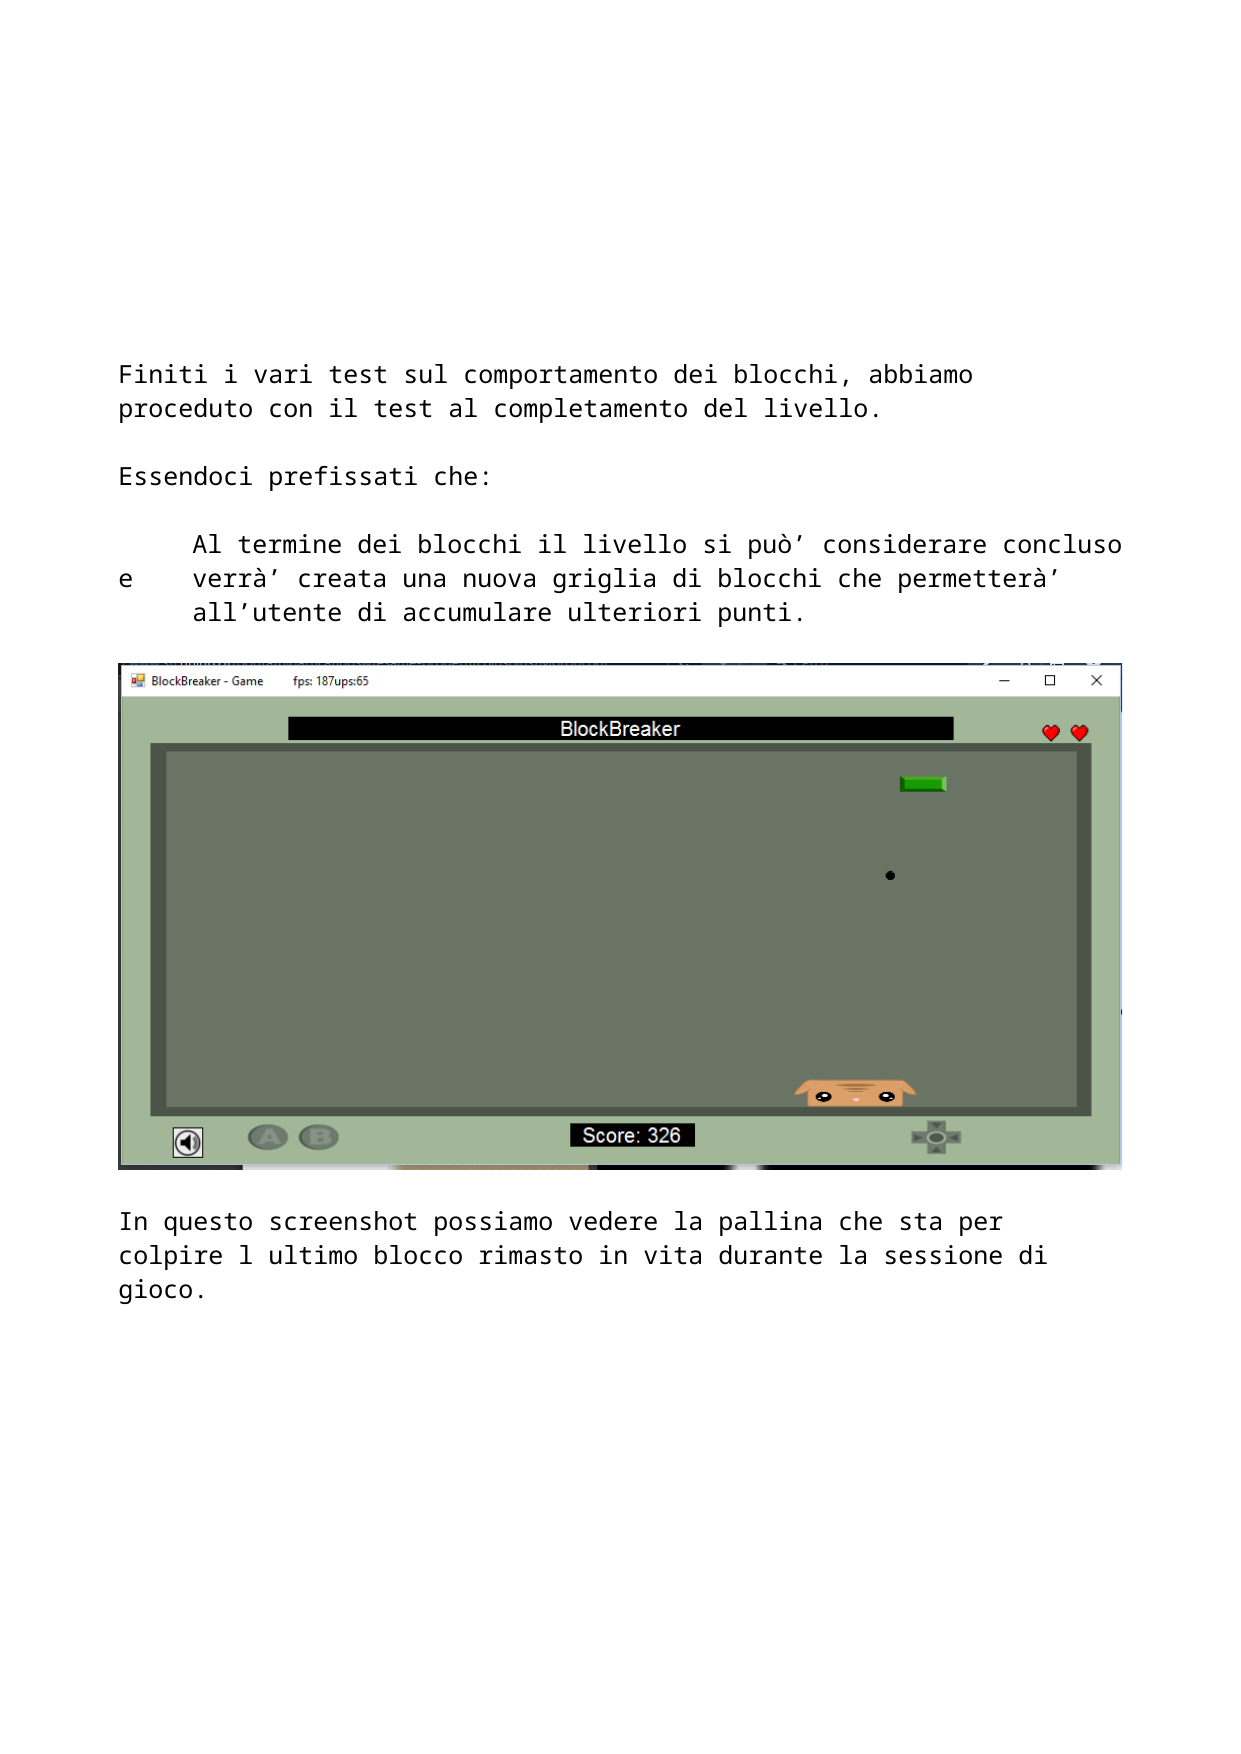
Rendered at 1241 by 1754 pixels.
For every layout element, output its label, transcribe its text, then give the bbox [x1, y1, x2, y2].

text Al termine dei blocchi il livello si può’ considerare concluso e verrà’ creata una nuova griglia di blocchi che permetterà’ all’utente di accumulare ulteriori punti. [118, 527, 1122, 629]
text Essendoci prefissati che: [118, 459, 1122, 493]
text Finiti i vari test sul comportamento dei blocchi, abbiamo proceduto con il test al completamento del livello. [118, 357, 1122, 425]
text In questo screenshot possiamo vedere la pallina che sta per colpire l ultimo blocco rimasto in vita durante la sessione di gioco. [118, 1204, 1122, 1306]
picture [118, 663, 1123, 1170]
